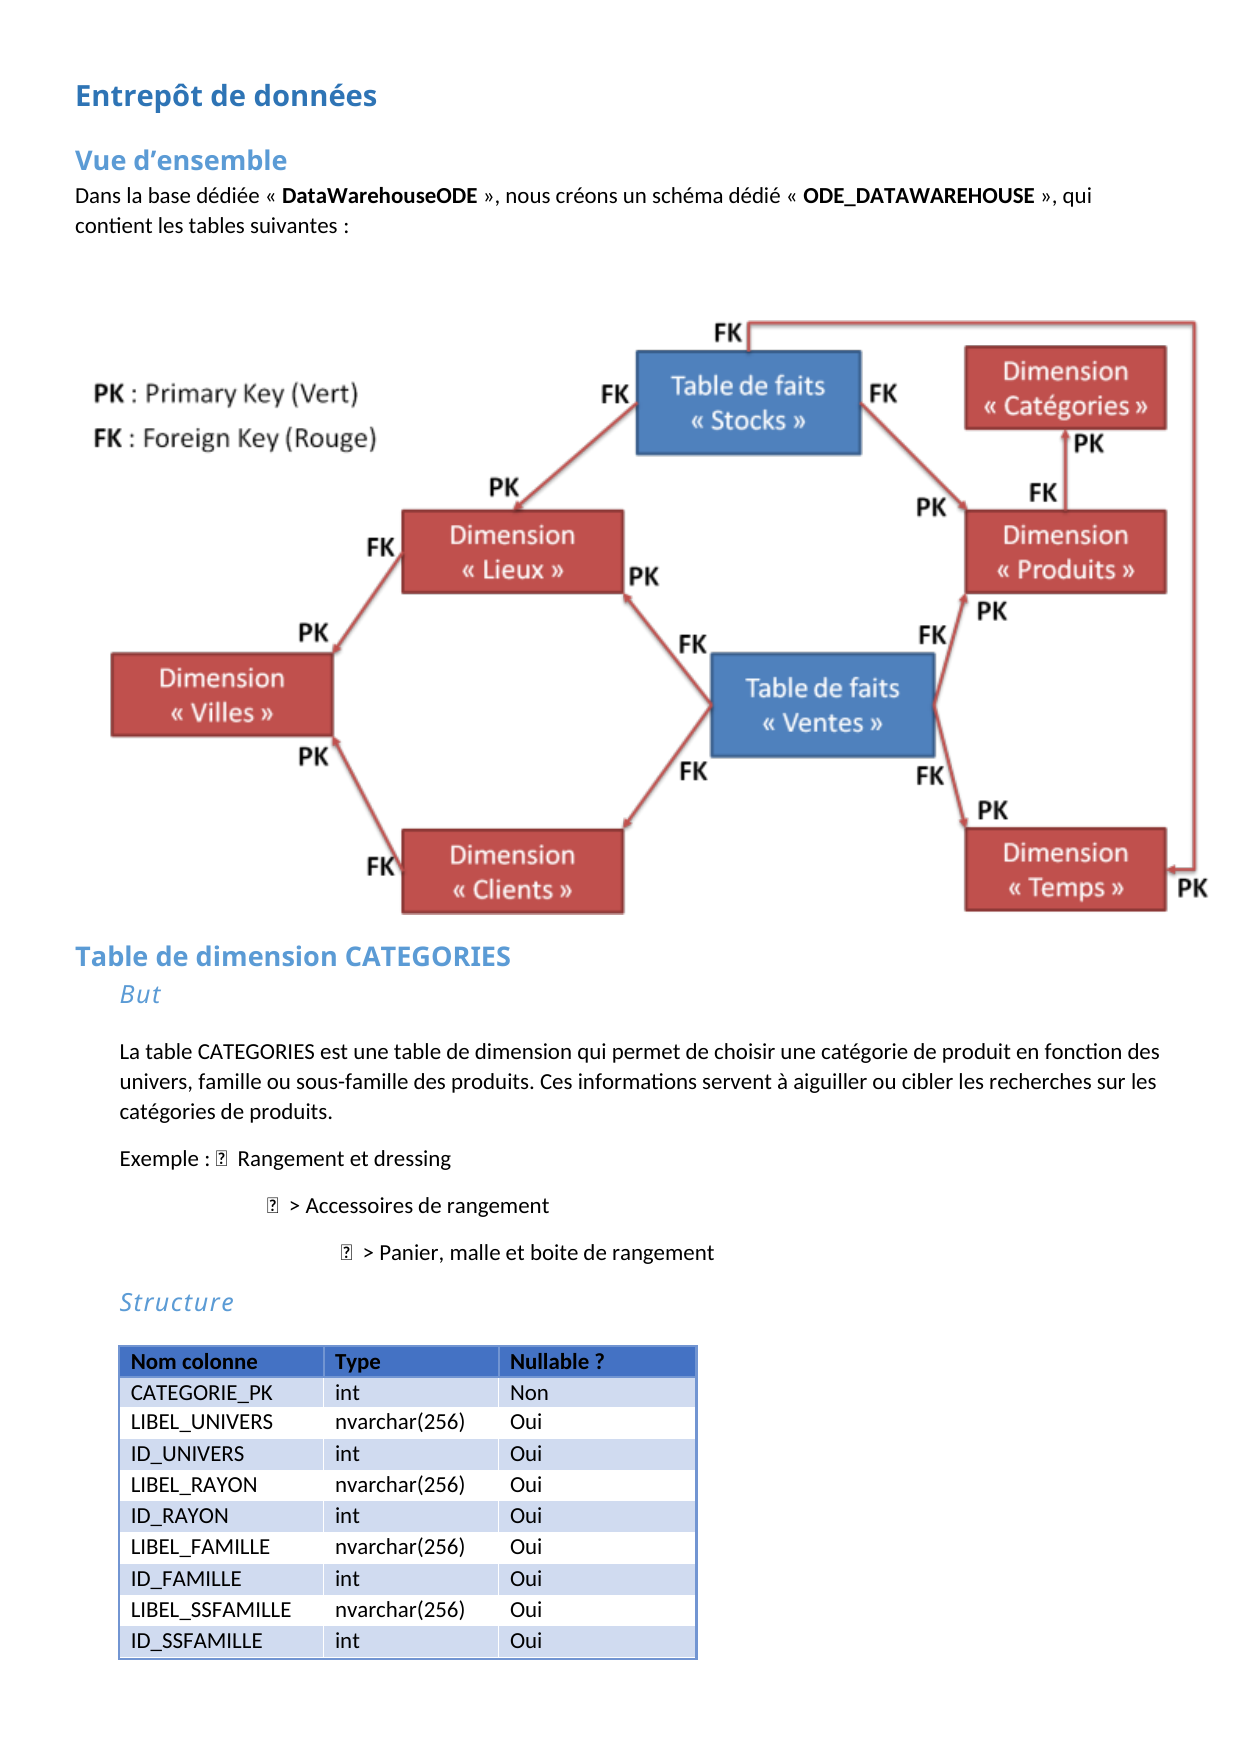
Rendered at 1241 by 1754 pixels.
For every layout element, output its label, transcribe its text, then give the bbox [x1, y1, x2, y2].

text La table CATEGORIES est une table de dimension qui permet de choisir une catégorie de produit en fonction des univers, famille ou sous-famille des produits. Ces informations servent à aiguiller ou cibler les recherches sur les catégories de produits. [119, 1037, 1165, 1126]
table_cell Oui [499, 1564, 695, 1595]
table_cell LIBEL_FAMILLE [120, 1533, 323, 1564]
picture [75, 305, 1227, 915]
table_cell int [324, 1564, 498, 1595]
table_cell LIBEL_SSFAMILLE [120, 1595, 323, 1626]
table_cell nvarchar(256) [324, 1533, 498, 1564]
table_cell Oui [499, 1595, 695, 1626]
text Exemple :  Rangement et dressing [119, 1144, 1165, 1172]
table_cell Oui [499, 1501, 695, 1532]
subtitle Vue d’ensemble [75, 141, 1165, 178]
text Dans la base dédiée « DataWarehouseODE », nous créons un schéma dédié « ODE_DATAWAREHOUSE », qui contient les tables suivantes : [75, 181, 1165, 239]
subtitle Entrepôt de données [75, 75, 1165, 115]
table_cell LIBEL_RAYON [120, 1470, 323, 1501]
table_cell Oui [499, 1470, 695, 1501]
table_cell int [324, 1626, 498, 1657]
table_cell LIBEL_UNIVERS [120, 1408, 323, 1439]
text  > Accessoires de rangement [193, 1191, 1165, 1219]
table_cell CATEGORIE_PK [120, 1378, 323, 1407]
table_cell Oui [499, 1439, 695, 1470]
table_cell nvarchar(256) [324, 1470, 498, 1501]
table_cell Oui [499, 1408, 695, 1439]
table_cell ID_UNIVERS [120, 1439, 323, 1470]
table_header Nullable ? [500, 1347, 695, 1376]
table_cell Oui [499, 1533, 695, 1564]
table_cell nvarchar(256) [324, 1595, 498, 1626]
table_cell ID_SSFAMILLE [120, 1626, 323, 1657]
table_header Nom colonne [120, 1347, 323, 1376]
table_cell Oui [499, 1626, 695, 1657]
table_cell int [324, 1378, 498, 1407]
text  > Panier, malle et boite de rangement [267, 1238, 1165, 1266]
table_cell ID_RAYON [120, 1501, 323, 1532]
table_header Type [325, 1347, 498, 1376]
table_cell ID_FAMILLE [120, 1564, 323, 1595]
subtitle But [119, 977, 1165, 1011]
subtitle Structure [119, 1285, 1165, 1319]
table_cell int [324, 1439, 498, 1470]
subtitle Table de dimension CATEGORIES [75, 937, 1165, 974]
table_cell int [324, 1501, 498, 1532]
table_cell nvarchar(256) [324, 1408, 498, 1439]
table_cell Non [499, 1378, 695, 1407]
